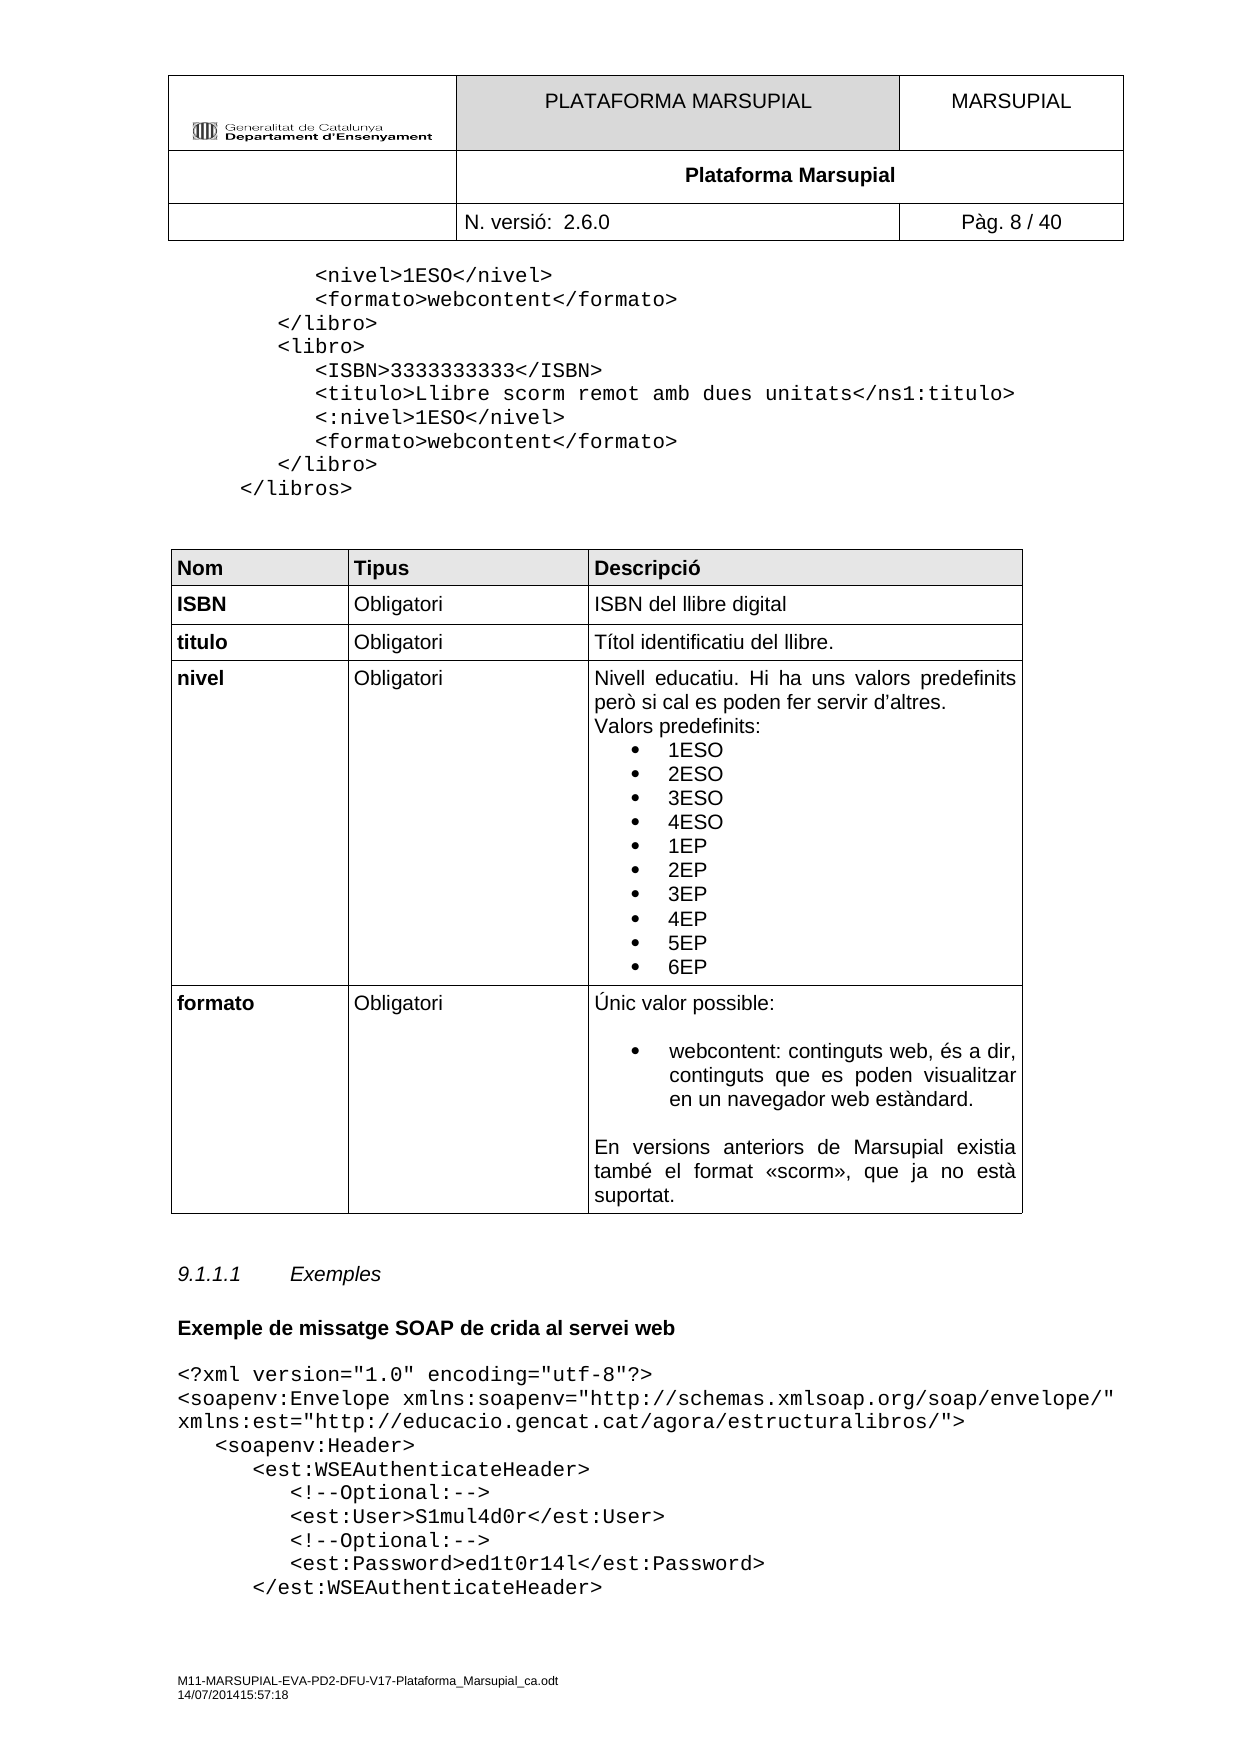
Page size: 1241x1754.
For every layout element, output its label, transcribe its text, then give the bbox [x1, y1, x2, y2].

text <soapenv:Header> [177, 1435, 1122, 1459]
text <nivel>1ESO</nivel> [177, 265, 1122, 289]
text Exemple de missatge SOAP de crida al servei web [177, 1316, 1122, 1340]
text <:nivel>1ESO</nivel> [177, 407, 1122, 431]
table_cell titulo [172, 625, 348, 660]
table_cell Obligatori [349, 661, 588, 985]
text <est:Password>ed1t0r14l</est:Password> [177, 1553, 1122, 1577]
text <libro> [177, 336, 1122, 360]
subtitle Exemples [177, 1262, 1122, 1286]
text <soapenv:Envelope xmlns:soapenv="http://schemas.xmlsoap.org/soap/envelope/" xmlns:est="http://educacio.gencat.cat/agora/estructuralibros/"> [177, 1388, 1122, 1435]
text </libro> [177, 454, 1122, 478]
table_cell Nivell educatiu. Hi ha uns valors predefinits però si cal es poden fer servir d’altres. Valors predefinits: 1ESO 2ESO 3ESO 4ESO 1EP 2EP 3EP 4EP 5EP 6EP [589, 661, 1022, 985]
table_cell Obligatori [349, 586, 588, 624]
table_cell Únic valor possible: webcontent: continguts web, és a dir, continguts que es poden visualitzar en un navegador web estàndard. En versions anteriors de Marsupial existia també el format «scorm», que ja no està suportat. [589, 986, 1022, 1213]
text </est:WSEAuthenticateHeader> [177, 1577, 1122, 1601]
table_cell nivel [172, 661, 348, 985]
table_cell Obligatori [349, 625, 588, 660]
table_cell ISBN [172, 586, 348, 624]
text </libro> [177, 312, 1122, 336]
text <est:WSEAuthenticateHeader> [177, 1459, 1122, 1482]
text <est:User>S1mul4d0r</est:User> [177, 1506, 1122, 1530]
table_cell formato [172, 986, 348, 1213]
text <formato>webcontent</formato> [177, 289, 1122, 312]
text </libros> [177, 478, 1122, 502]
text <!--Optional:--> [177, 1482, 1122, 1506]
text <titulo>Llibre scorm remot amb dues unitats</ns1:titulo> [177, 383, 1122, 407]
text <formato>webcontent</formato> [177, 431, 1122, 454]
text <!--Optional:--> [177, 1530, 1122, 1553]
table_cell Obligatori [349, 986, 588, 1213]
table_cell ISBN del llibre digital [589, 586, 1022, 624]
table_cell Títol identificatiu del llibre. [589, 625, 1022, 660]
table_header Tipus [349, 550, 588, 585]
text <ISBN>3333333333</ISBN> [177, 360, 1122, 383]
text <?xml version="1.0" encoding="utf-8"?> [177, 1364, 1122, 1388]
table_header Nom [172, 550, 348, 585]
table_header Descripció [589, 550, 1022, 585]
